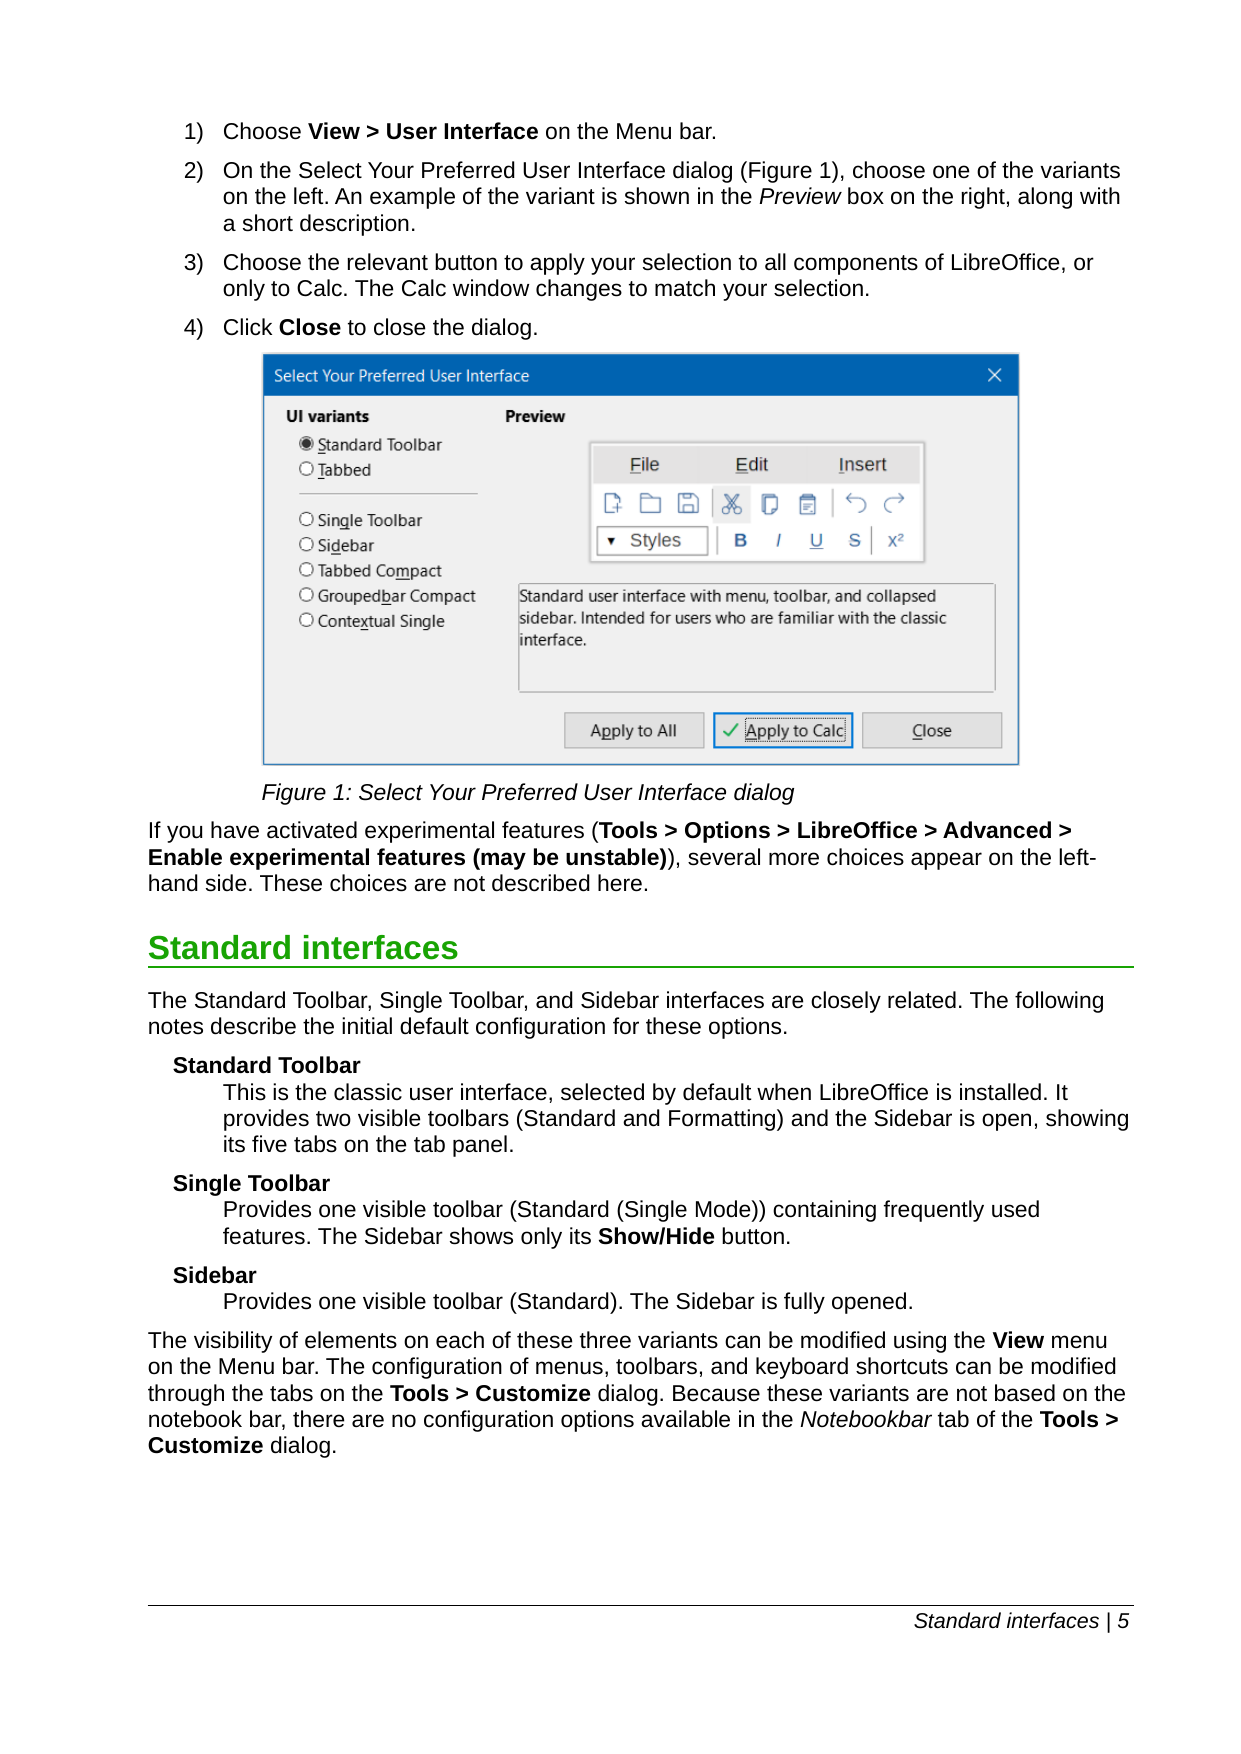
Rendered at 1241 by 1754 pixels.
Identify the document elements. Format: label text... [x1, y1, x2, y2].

subtitle Standard interfaces [148, 928, 1134, 966]
text Provides one visible toolbar (Standard (Single Mode)) containing frequently used features. The Sidebar shows only its Show/Hide button. [223, 1196, 1134, 1249]
list On the Select Your Preferred User Interface dialog (Figure 1), choose one of the variants on the left. An example of the variant is shown in the Preview box on the right, along with a short description. [204, 157, 1134, 236]
list Choose View > User Interface on the Menu bar. [204, 118, 1134, 144]
list Choose the relevant button to apply your selection to all components of LibreOffice, or only to Calc. The Calc window changes to match your selection. [204, 248, 1134, 301]
text Standard Toolbar [173, 1052, 1134, 1078]
text Figure 1: Select Your Preferred User Interface dialog [261, 778, 1020, 805]
text If you have activated experimental features (Tools > Options > LibreOffice > Advanced > Enable experimental features (may be unstable)), several more choices appear on the left-hand side. These choices are not described here. [148, 817, 1134, 896]
text Single Toolbar [173, 1170, 1134, 1196]
picture [261, 352, 1021, 766]
text Provides one visible toolbar (Standard). The Sidebar is fully opened. [223, 1288, 1134, 1314]
text The visibility of elements on each of these three variants can be modified using the View menu on the Menu bar. The configuration of menus, toolbars, and keyboard shortcuts can be modified through the tabs on the Tools > Customize dialog. Because these variants are not based on the notebook bar, there are no configuration options available in the Notebookbar tab of the Tools > Customize dialog. [148, 1327, 1134, 1459]
text This is the classic user interface, selected by default when LibreOffice is installed. It provides two visible toolbars (Standard and Formatting) and the Sidebar is open, showing its five tabs on the tab panel. [223, 1078, 1134, 1158]
text Sidebar [173, 1262, 1134, 1288]
list Click Close to close the dialog. [204, 314, 1134, 340]
text The Standard Toolbar, Single Toolbar, and Sidebar interfaces are closely related. The following notes describe the initial default configuration for these options. [148, 987, 1134, 1040]
